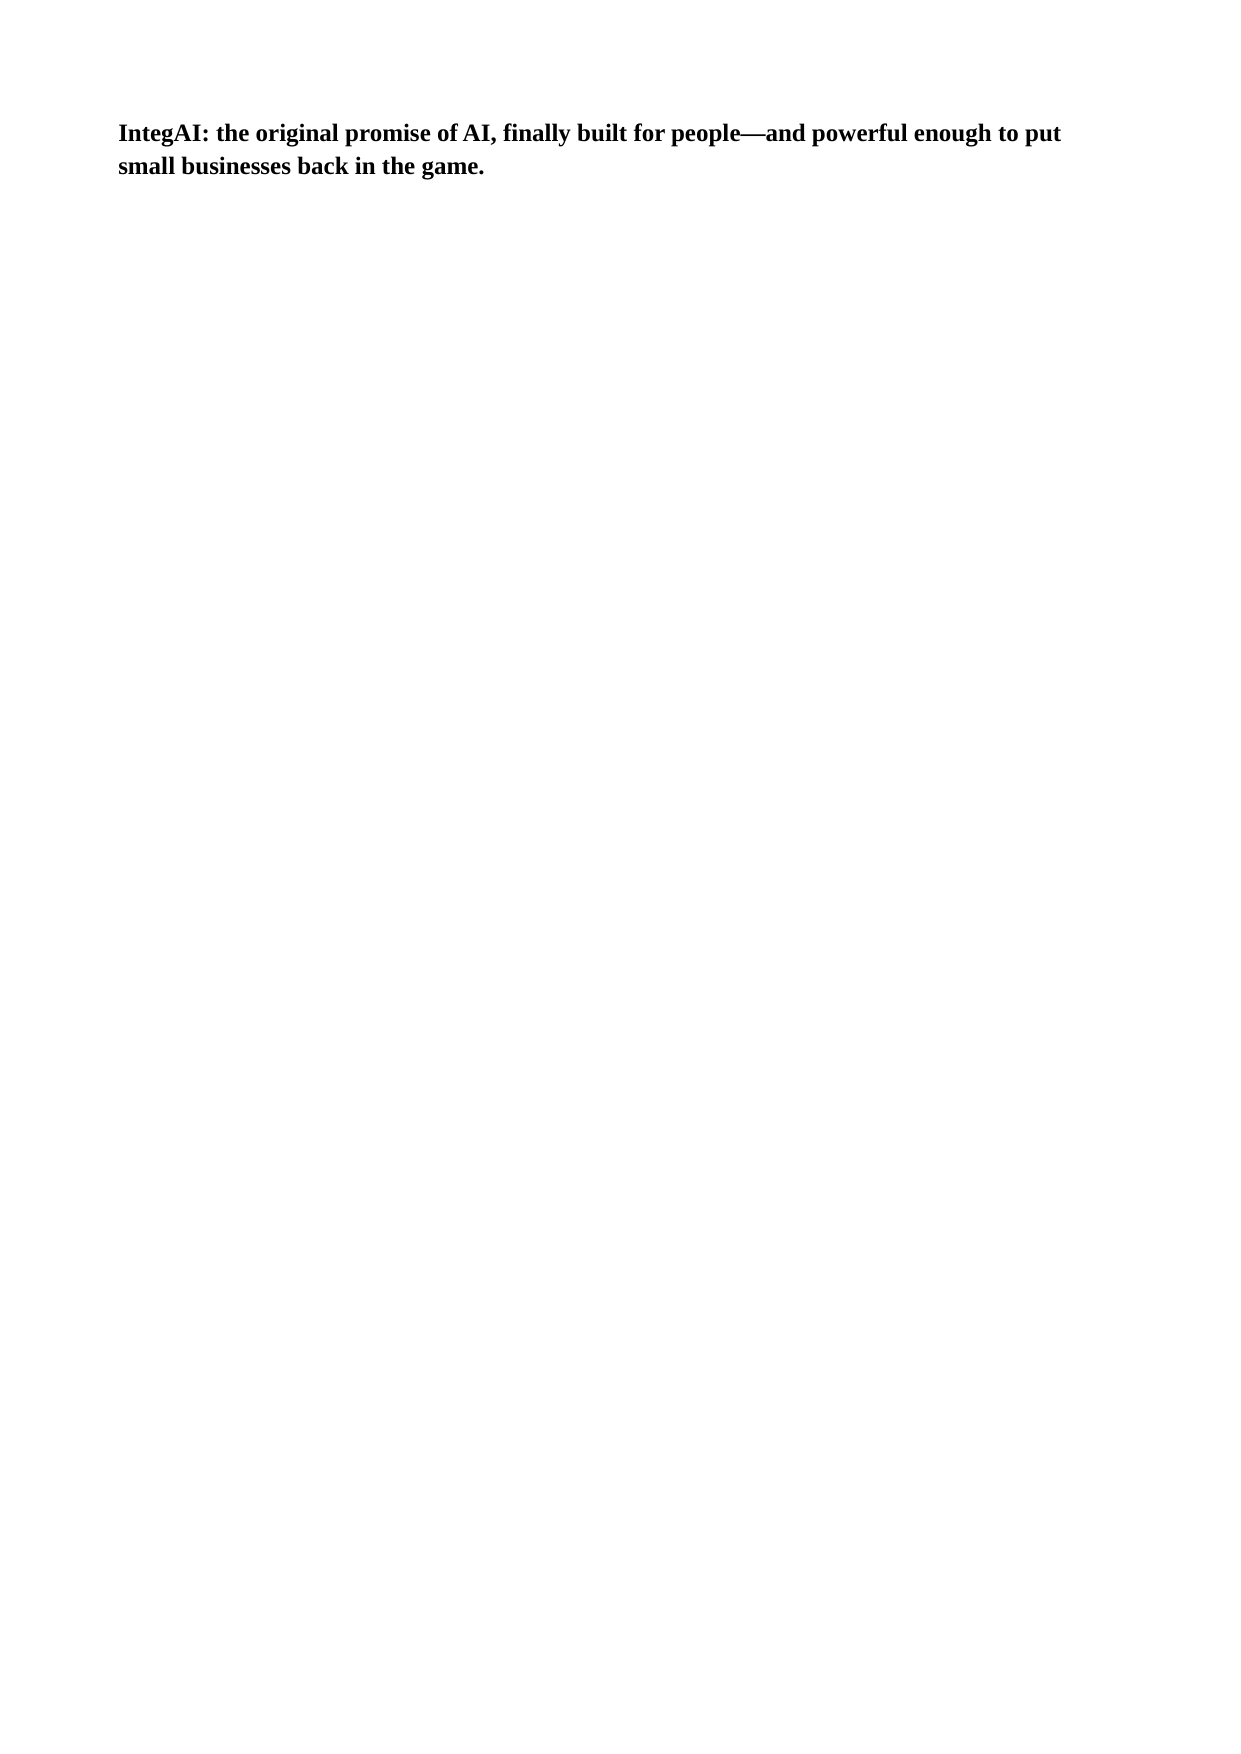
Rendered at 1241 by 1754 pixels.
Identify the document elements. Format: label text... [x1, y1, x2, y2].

text IntegAI: the original promise of AI, finally built for people—and powerful enough to put small businesses back in the game. [118, 118, 1122, 180]
